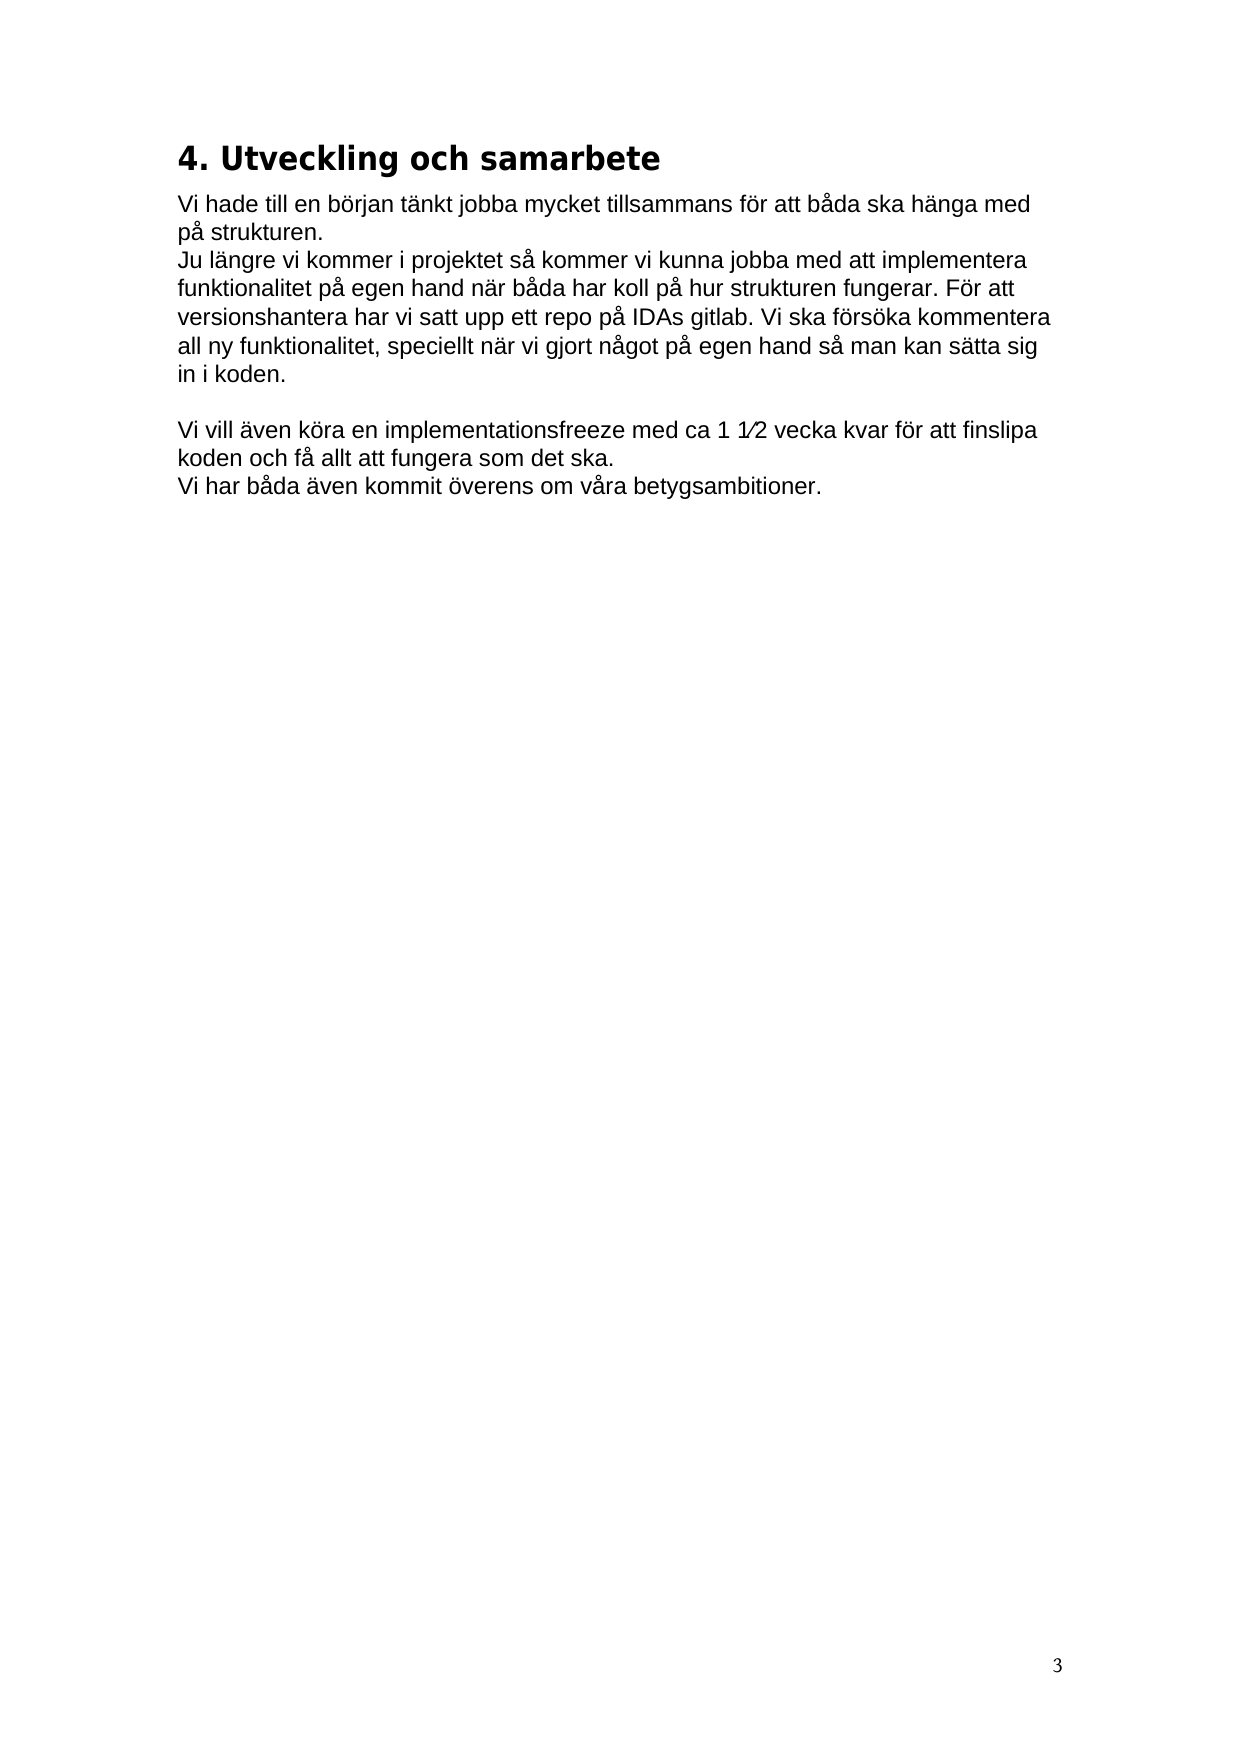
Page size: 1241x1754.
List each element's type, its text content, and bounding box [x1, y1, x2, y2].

text Ju längre vi kommer i projektet så kommer vi kunna jobba med att implementera funktionalitet på egen hand när båda har koll på hur strukturen fungerar. För att versionshantera har vi satt upp ett repo på IDAs gitlab. Vi ska försöka kommentera all ny funktionalitet, speciellt när vi gjort något på egen hand så man kan sätta sig in i koden. [177, 246, 1063, 387]
text Vi vill även köra en implementationsfreeze med ca 1 1⁄2 vecka kvar för att finslipa koden och få allt att fungera som det ska. [177, 416, 1063, 472]
text Vi hade till en början tänkt jobba mycket tillsammans för att båda ska hänga med på strukturen. [177, 190, 1063, 246]
text Vi har båda även kommit överens om våra betygsambitioner. [177, 472, 1063, 500]
subtitle 4. Utveckling och samarbete [177, 139, 1063, 178]
